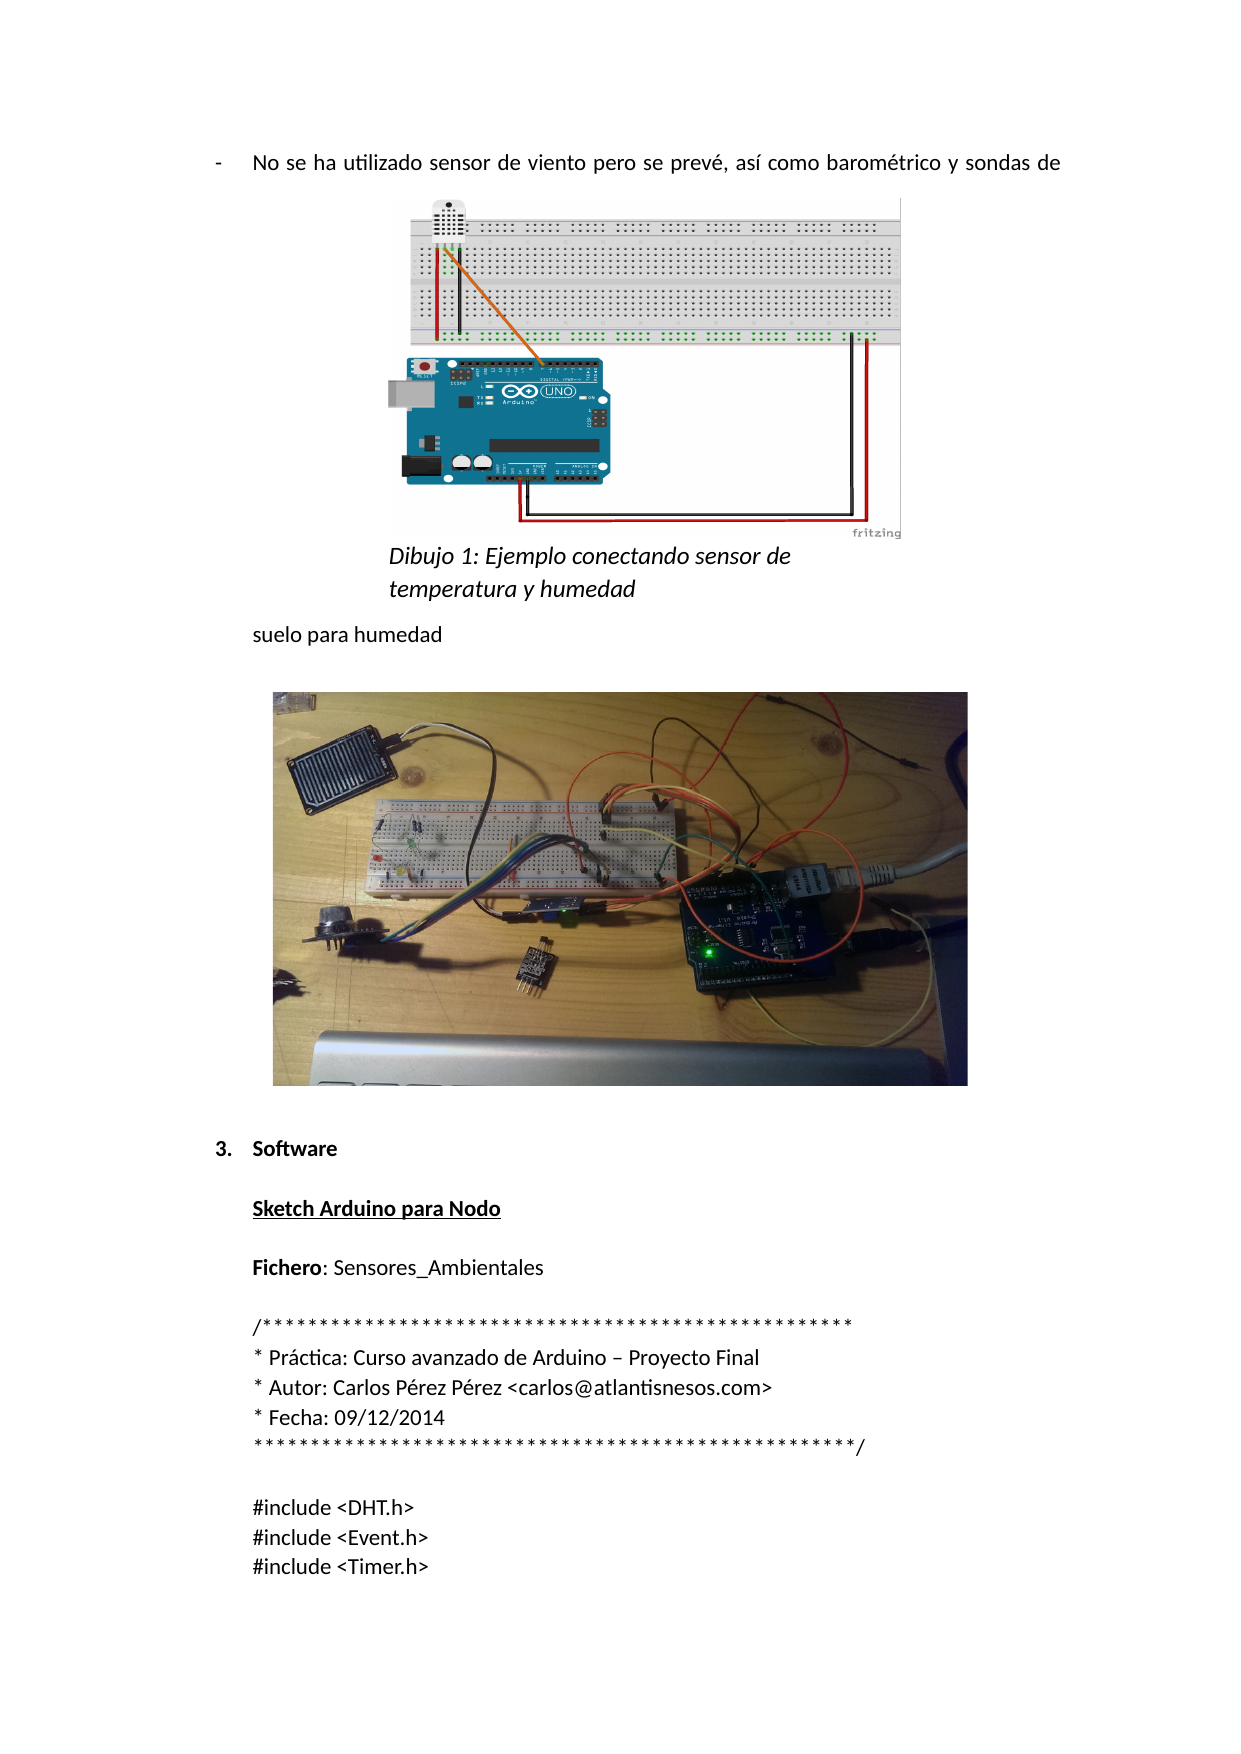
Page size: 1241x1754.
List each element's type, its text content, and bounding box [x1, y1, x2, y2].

list *****************************************************/ [252, 1433, 1063, 1461]
list /**************************************************** [252, 1313, 1063, 1341]
list Software [215, 1134, 1063, 1162]
list Sketch Arduino para Nodo [252, 1194, 1063, 1222]
list Fichero: Sensores_Ambientales [252, 1253, 1063, 1282]
list * Práctica: Curso avanzado de Arduino – Proyecto Final [252, 1343, 1063, 1371]
list #include <Timer.h> [252, 1552, 1063, 1581]
picture [272, 692, 968, 1086]
list * Fecha: 09/12/2014 [252, 1403, 1063, 1431]
list * Autor: Carlos Pérez Pérez <carlos@atlantisnesos.com> [252, 1373, 1063, 1401]
list #include <DHT.h> [252, 1493, 1063, 1521]
list No se ha utilizado sensor de viento pero se prevé, así como barométrico y sondas de suelo para humedad [215, 148, 1063, 648]
list #include <Event.h> [252, 1523, 1063, 1551]
list Dibujo 1: Ejemplo conectando sensor de temperatura y humedad [389, 539, 901, 603]
picture [388, 198, 901, 539]
